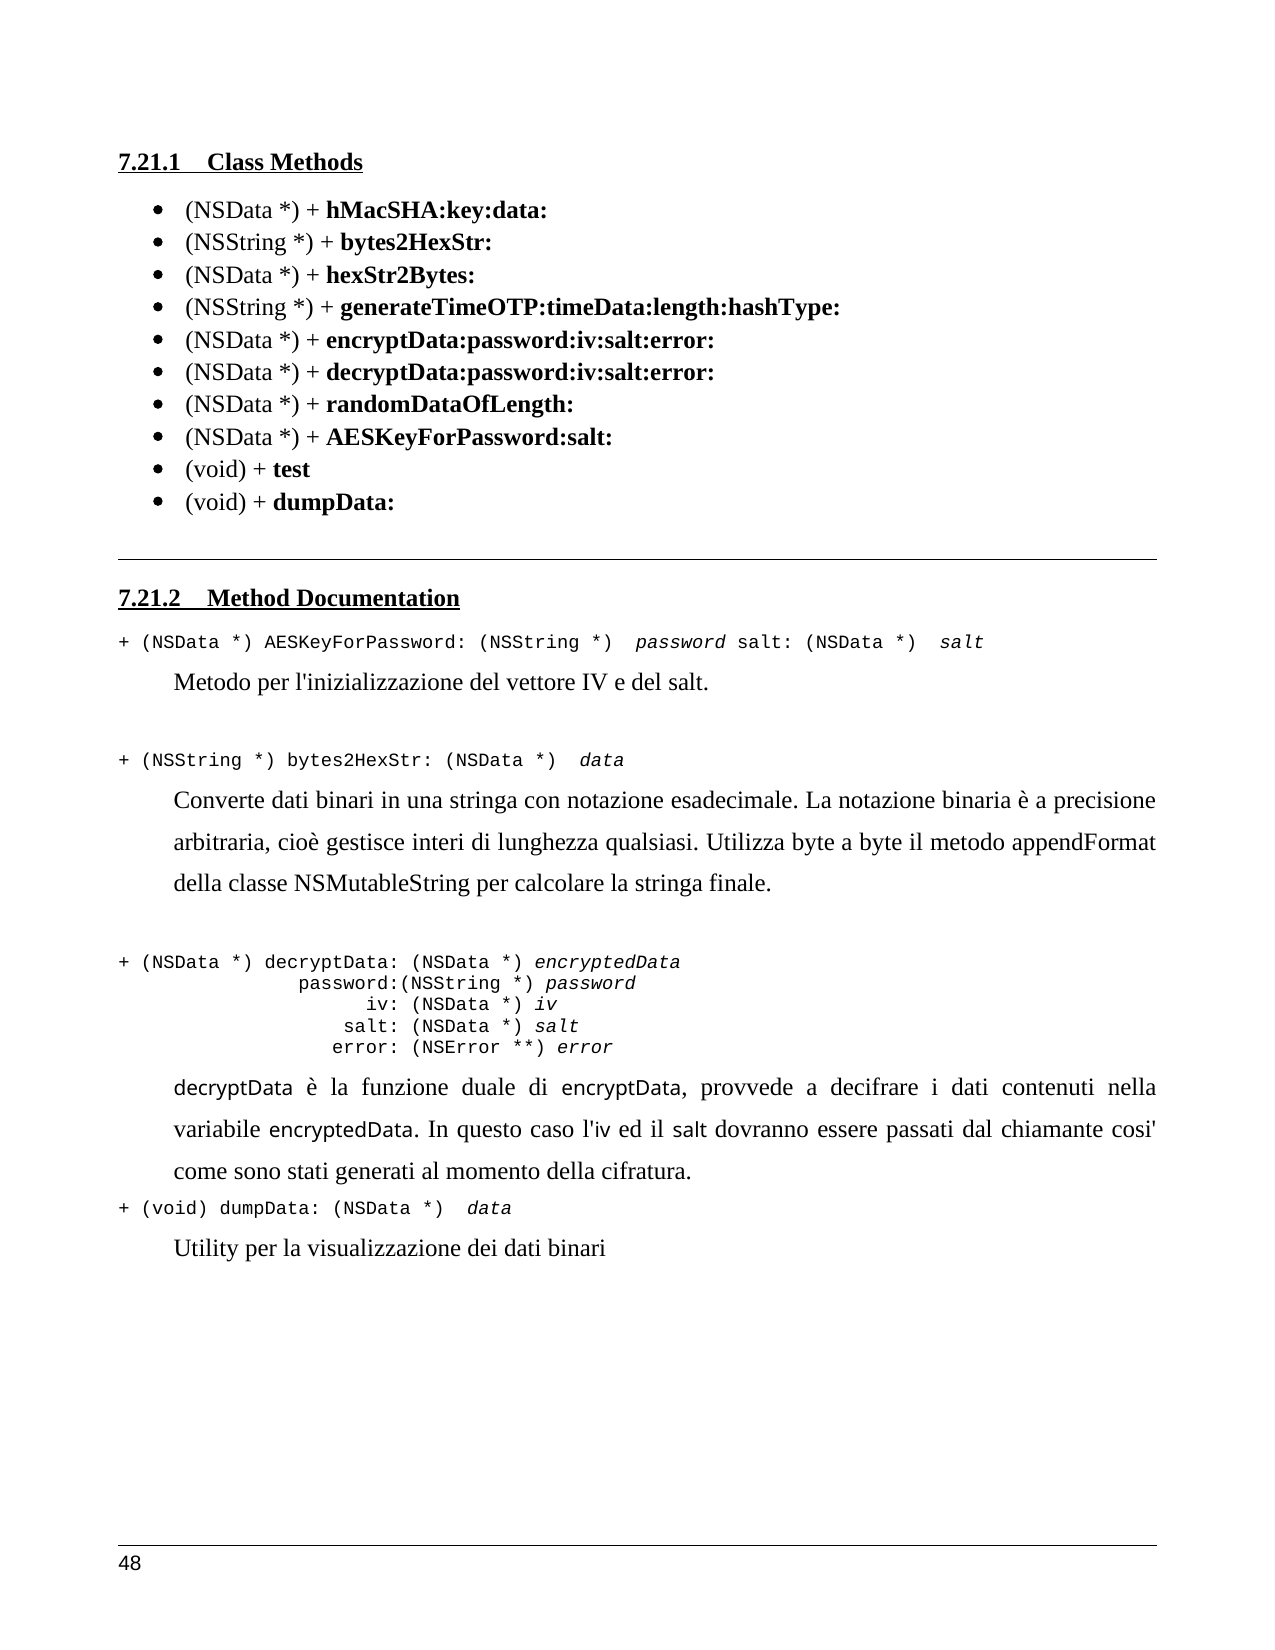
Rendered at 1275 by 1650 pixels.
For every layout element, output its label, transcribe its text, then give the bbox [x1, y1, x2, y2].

list (void) + dumpData: [153, 488, 1157, 515]
subtitle + (NSString *) bytes2HexStr: (NSData *) data [118, 751, 1157, 773]
list (NSData *) + randomDataOfLength: [153, 391, 1157, 418]
list (NSString *) + bytes2HexStr: [153, 228, 1157, 256]
text Converte dati binari in una stringa con notazione esadecimale. La notazione binaria è a precisione arbitraria, cioè gestisce interi di lunghezza qualsiasi. Utilizza byte a byte il metodo appendFormat della classe NSMutableString per calcolare la stringa finale. [173, 786, 1157, 897]
subtitle Class Methods [118, 148, 1157, 175]
list (NSData *) + AESKeyForPassword:salt: [153, 423, 1157, 451]
subtitle + (void) dumpData: (NSData *) data [118, 1199, 1157, 1220]
text Metodo per l'inizializzazione del vettore IV e del salt. [173, 668, 1157, 696]
subtitle Method Documentation [118, 584, 1157, 612]
list (NSString *) + generateTimeOTP:timeData:length:hashType: [153, 293, 1157, 321]
list (NSData *) + encryptData:password:iv:salt:error: [153, 326, 1157, 353]
text Utility per la visualizzazione dei dati binari [173, 1234, 1157, 1262]
text decryptData è la funzione duale di encryptData, provvede a decifrare i dati contenuti nella variabile encryptedData. In questo caso l'iv ed il salt dovranno essere passati dal chiamante cosi' come sono stati generati al momento della cifratura. [173, 1073, 1157, 1185]
subtitle iv: (NSData *) iv [118, 995, 1157, 1016]
list (void) + test [153, 455, 1157, 483]
subtitle salt: (NSData *) salt [118, 1016, 1157, 1038]
subtitle + (NSData *) decryptData: (NSData *) encryptedData [118, 953, 1157, 974]
list (NSData *) + decryptData:password:iv:salt:error: [153, 358, 1157, 386]
subtitle password:(NSString *) password [118, 974, 1157, 995]
list (NSData *) + hMacSHA:key:data: [153, 196, 1157, 224]
subtitle + (NSData *) AESKeyForPassword: (NSString *) password salt: (NSData *) salt [118, 633, 1157, 654]
list (NSData *) + hexStr2Bytes: [153, 261, 1157, 289]
subtitle error: (NSError **) error [118, 1038, 1157, 1059]
